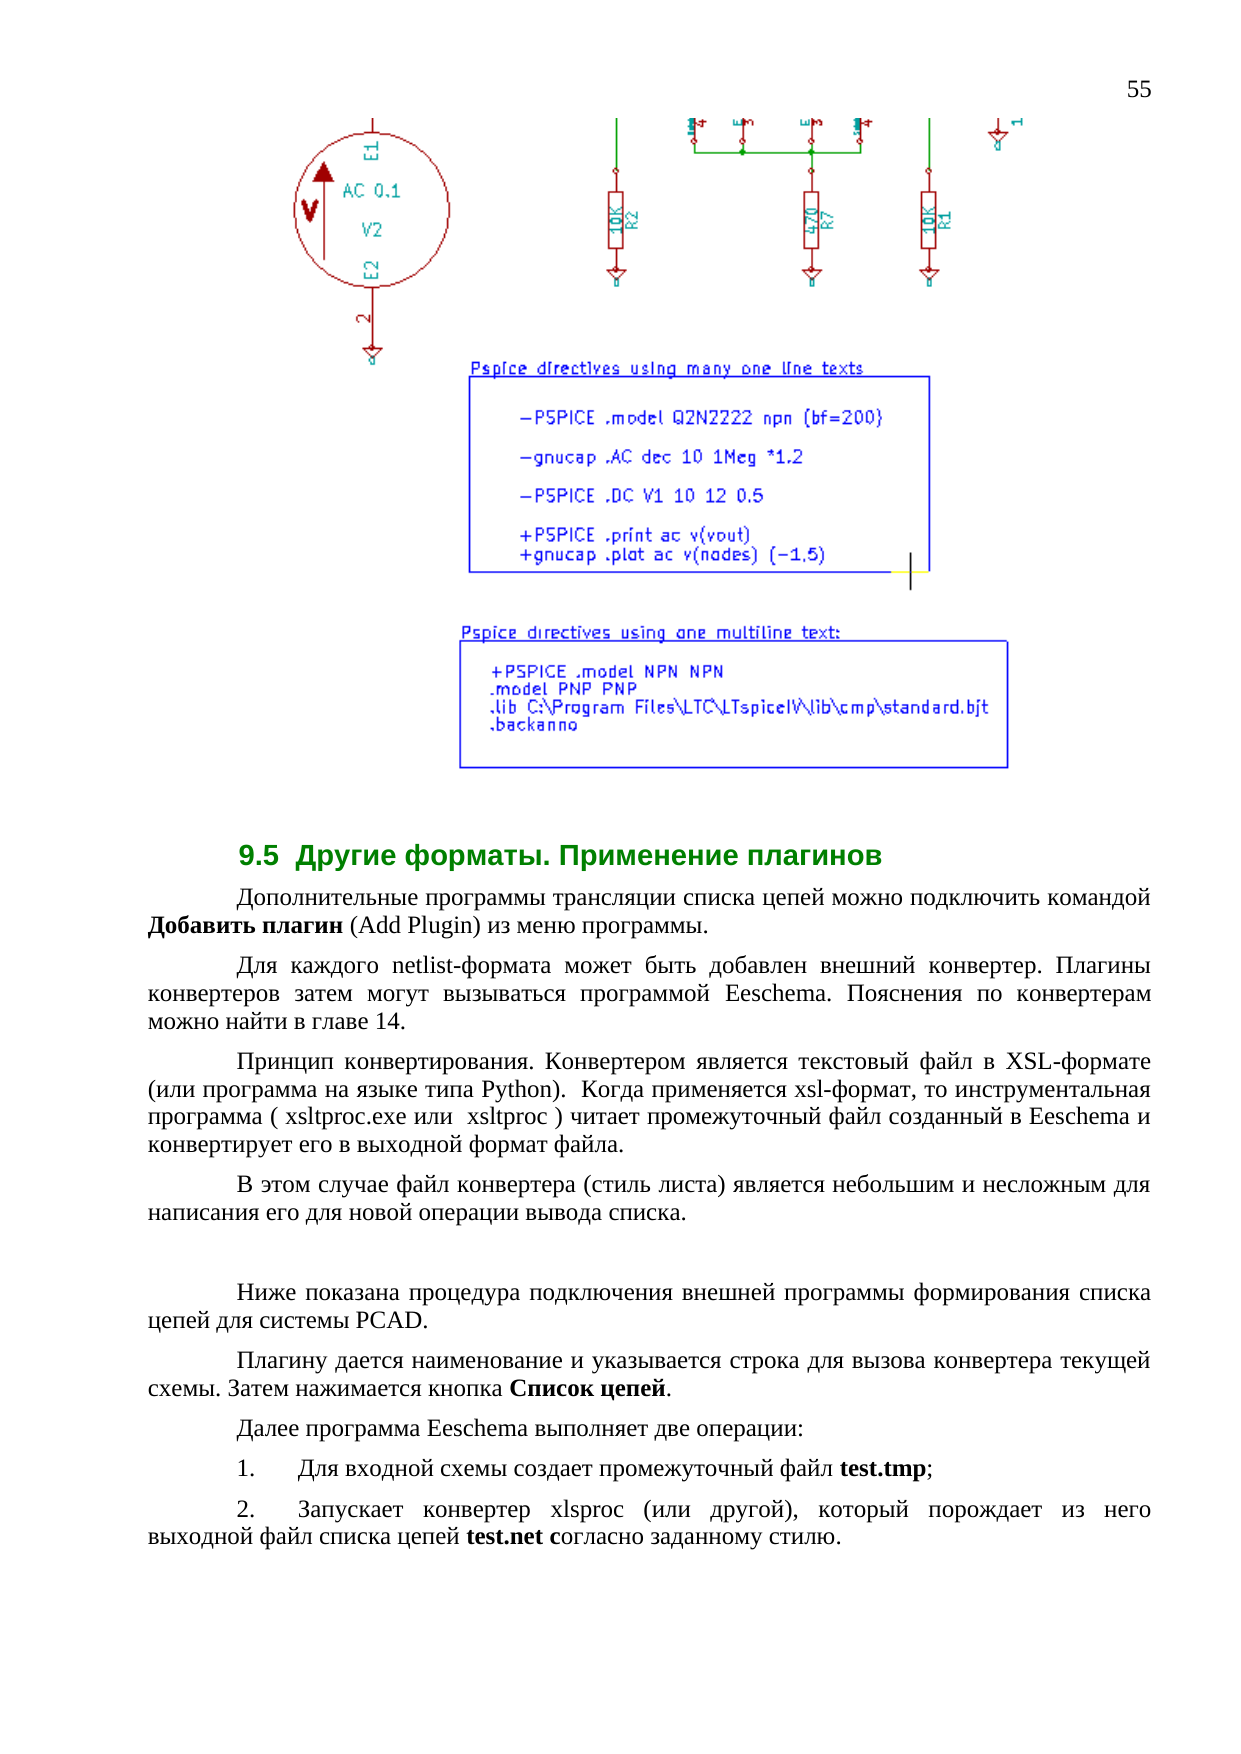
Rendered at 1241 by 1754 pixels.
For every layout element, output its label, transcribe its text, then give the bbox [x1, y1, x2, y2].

text В этом случае файл конвертера (стиль листа) является небольшим и несложным для написания его для новой операции вывода списка. [148, 1170, 1152, 1226]
text Плагину дается наименование и указывается строка для вызова конвертера текущей схемы. Затем нажимается кнопка Список цепей. [148, 1346, 1152, 1402]
picture [236, 118, 1079, 814]
text Дополнительные программы трансляции списка цепей можно подключить командой Добавить плагин (Add Plugin) из меню программы. [148, 883, 1152, 939]
list Для входной схемы создает промежуточный файл test.tmp; [148, 1454, 1152, 1482]
list Запускает конвертер xlsproc (или другой), который порождает из него выходной файл списка цепей test.net согласно заданному стилю. [148, 1495, 1152, 1550]
text Ниже показана процедура подключения внешней программы формирования списка цепей для системы PCAD. [148, 1278, 1152, 1334]
text Принцип конвертирования. Конвертером является текстовый файл в XSL-формате (или программа на языке типа Python). Когда применяется xsl-формат, то инструментальная программа ( xsltproc.exe или xsltproc ) читает промежуточный файл созданный в Eeschema и конвертирует его в выходной формат файла. [148, 1047, 1152, 1158]
text Для каждого netlist-формата может быть добавлен внешний конвертер. Плагины конвертеров затем могут вызываться программой Eeschema. Пояснения по конвертерам можно найти в главе 14. [148, 951, 1152, 1034]
text Далее программа Eeschema выполняет две операции: [148, 1414, 1152, 1442]
subtitle Другие форматы. Применение плагинов [238, 838, 1152, 871]
